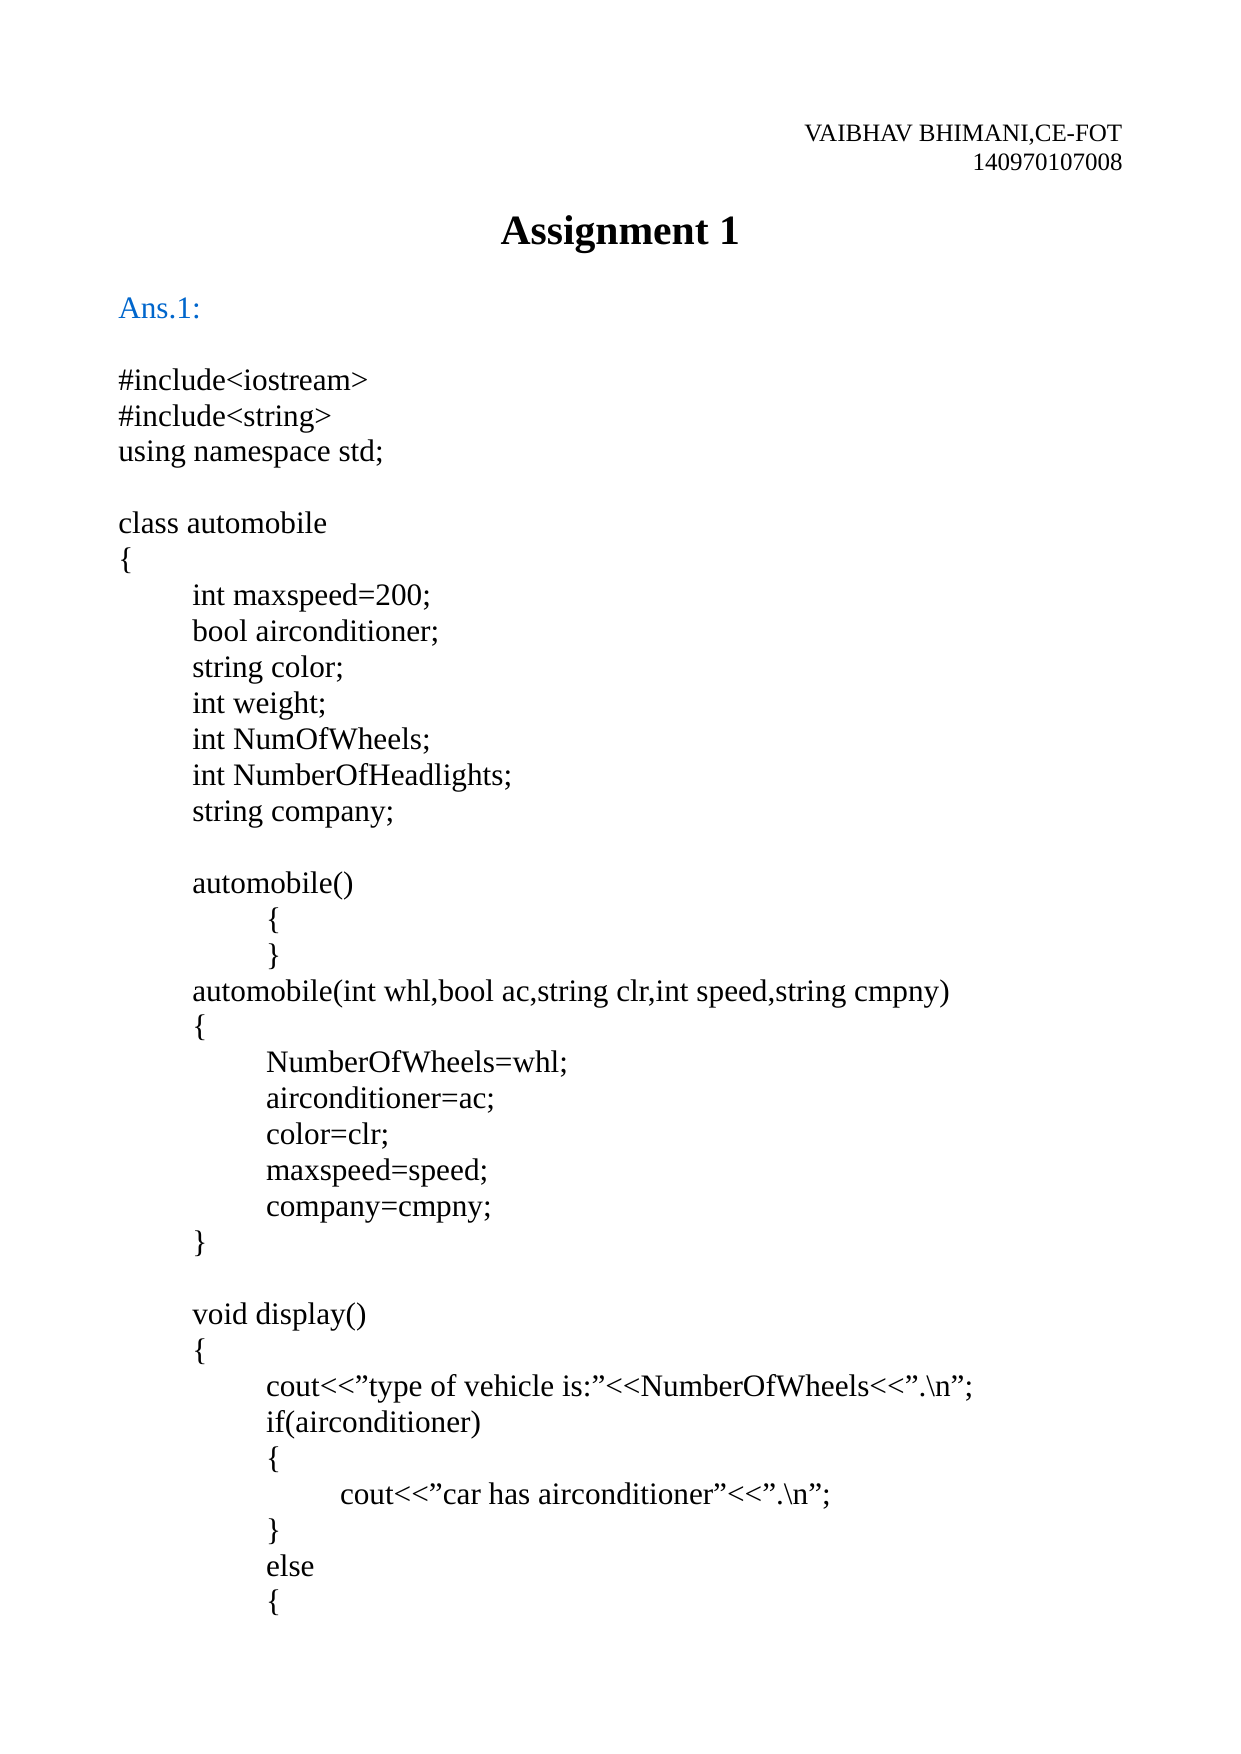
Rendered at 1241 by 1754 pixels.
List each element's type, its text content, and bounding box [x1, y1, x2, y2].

text bool airconditioner; [118, 612, 1122, 648]
text else [118, 1547, 1122, 1583]
text void display() [118, 1295, 1122, 1331]
text { [118, 1439, 1122, 1475]
text NumberOfWheels=whl; [118, 1044, 1122, 1079]
text int NumberOfHeadlights; [118, 756, 1122, 792]
text Ans.1: [118, 289, 1122, 325]
text if(airconditioner) [118, 1403, 1122, 1439]
text #include<string> [118, 397, 1122, 433]
text airconditioner=ac; [118, 1079, 1122, 1116]
text Assignment 1 [118, 205, 1122, 253]
text string color; [118, 648, 1122, 684]
text } [118, 1511, 1122, 1547]
text { [118, 1008, 1122, 1044]
text cout<<”car has airconditioner”<<”.\n”; [118, 1475, 1122, 1511]
text company=cmpny; [118, 1187, 1122, 1223]
text { [118, 1331, 1122, 1367]
text cout<<”type of vehicle is:”<<NumberOfWheels<<”.\n”; [118, 1367, 1122, 1403]
text color=clr; [118, 1116, 1122, 1151]
text { [118, 1583, 1122, 1619]
text } [118, 1223, 1122, 1259]
text maxspeed=speed; [118, 1151, 1122, 1187]
text { [118, 900, 1122, 936]
text { [118, 541, 1122, 576]
text #include<iostream> [118, 361, 1122, 397]
text int NumOfWheels; [118, 720, 1122, 756]
text string company; [118, 792, 1122, 828]
text class automobile [118, 504, 1122, 541]
text int maxspeed=200; [118, 576, 1122, 612]
text automobile() [118, 864, 1122, 900]
text automobile(int whl,bool ac,string clr,int speed,string cmpny) [118, 972, 1122, 1008]
text using namespace std; [118, 433, 1122, 469]
text } [118, 936, 1122, 972]
text int weight; [118, 684, 1122, 720]
